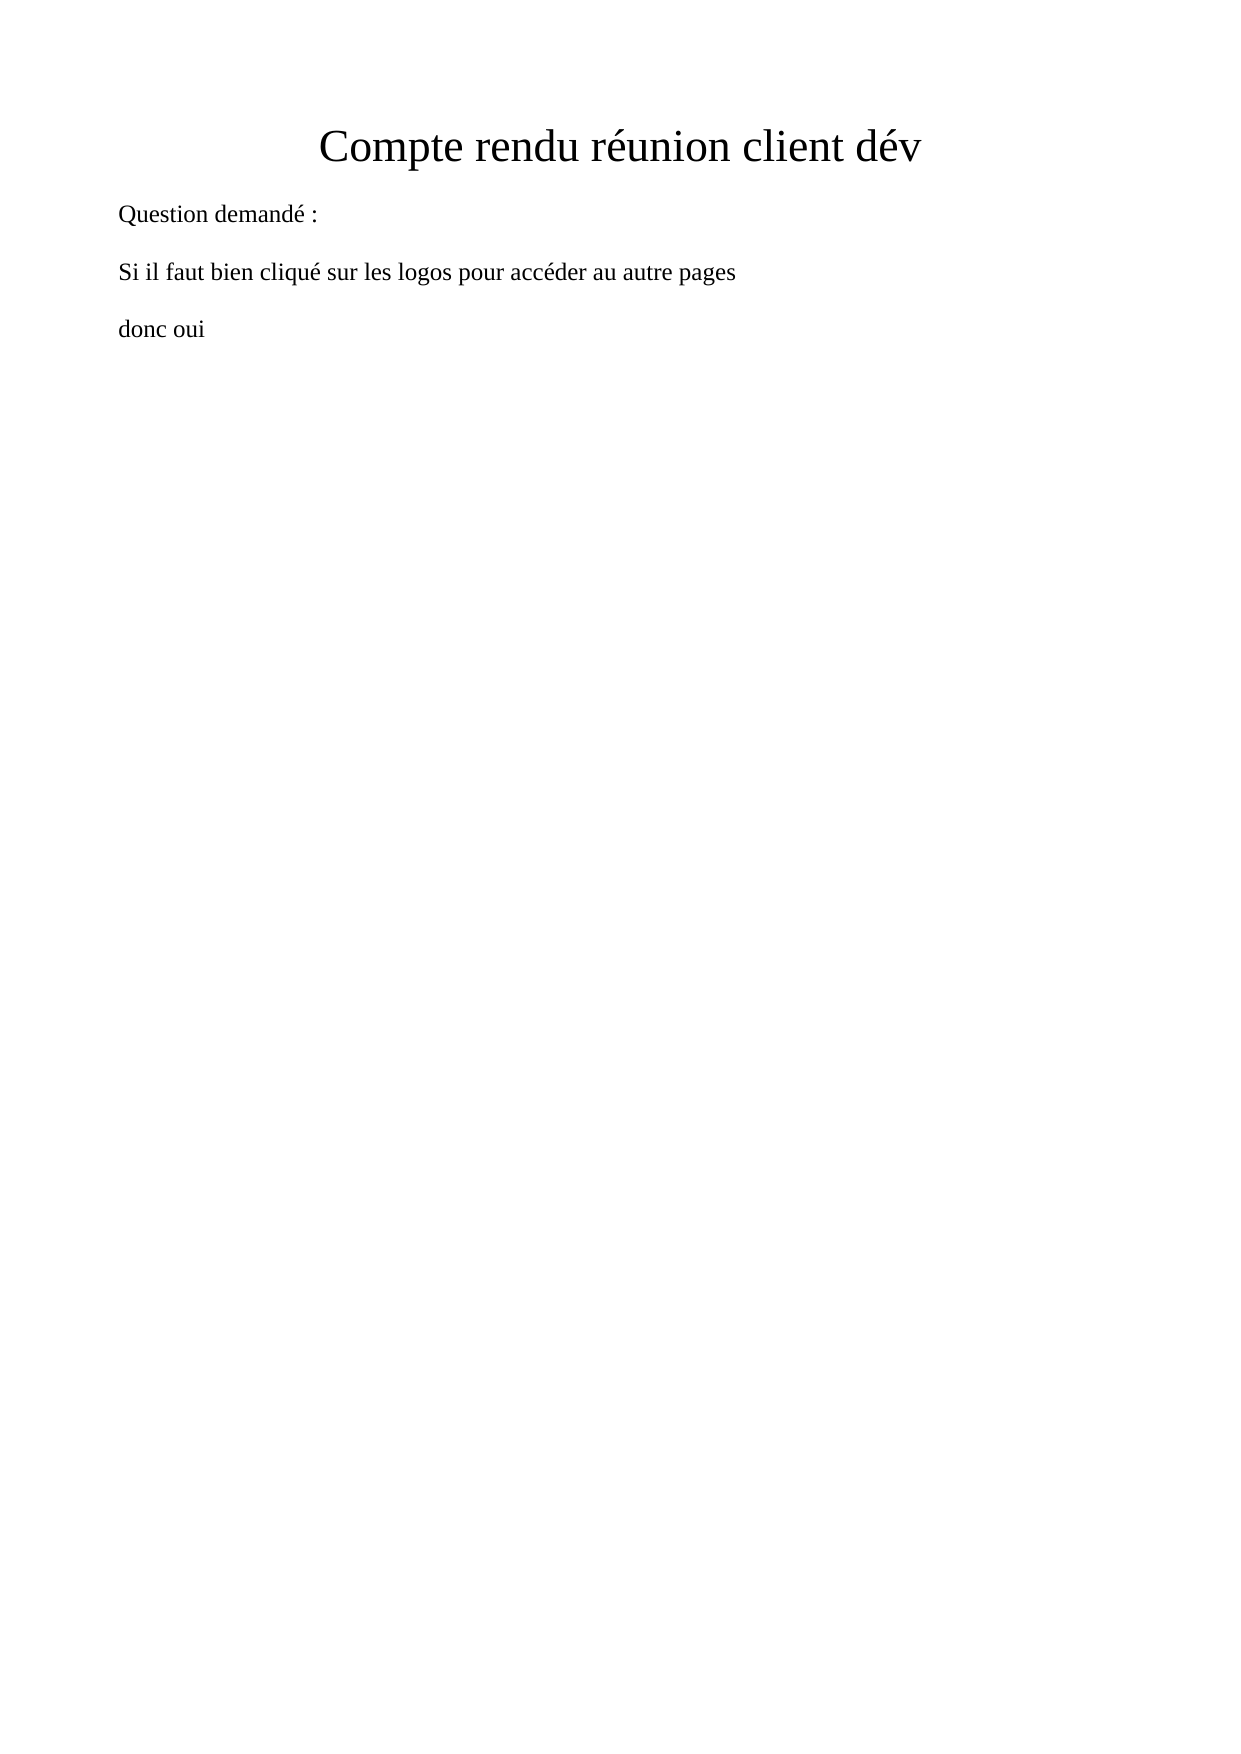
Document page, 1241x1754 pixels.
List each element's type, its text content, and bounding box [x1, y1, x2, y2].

text Compte rendu réunion client dév [118, 118, 1122, 171]
text Si il faut bien cliqué sur les logos pour accéder au autre pages [118, 257, 1122, 286]
text donc oui [118, 314, 1122, 343]
text Question demandé : [118, 199, 1122, 228]
